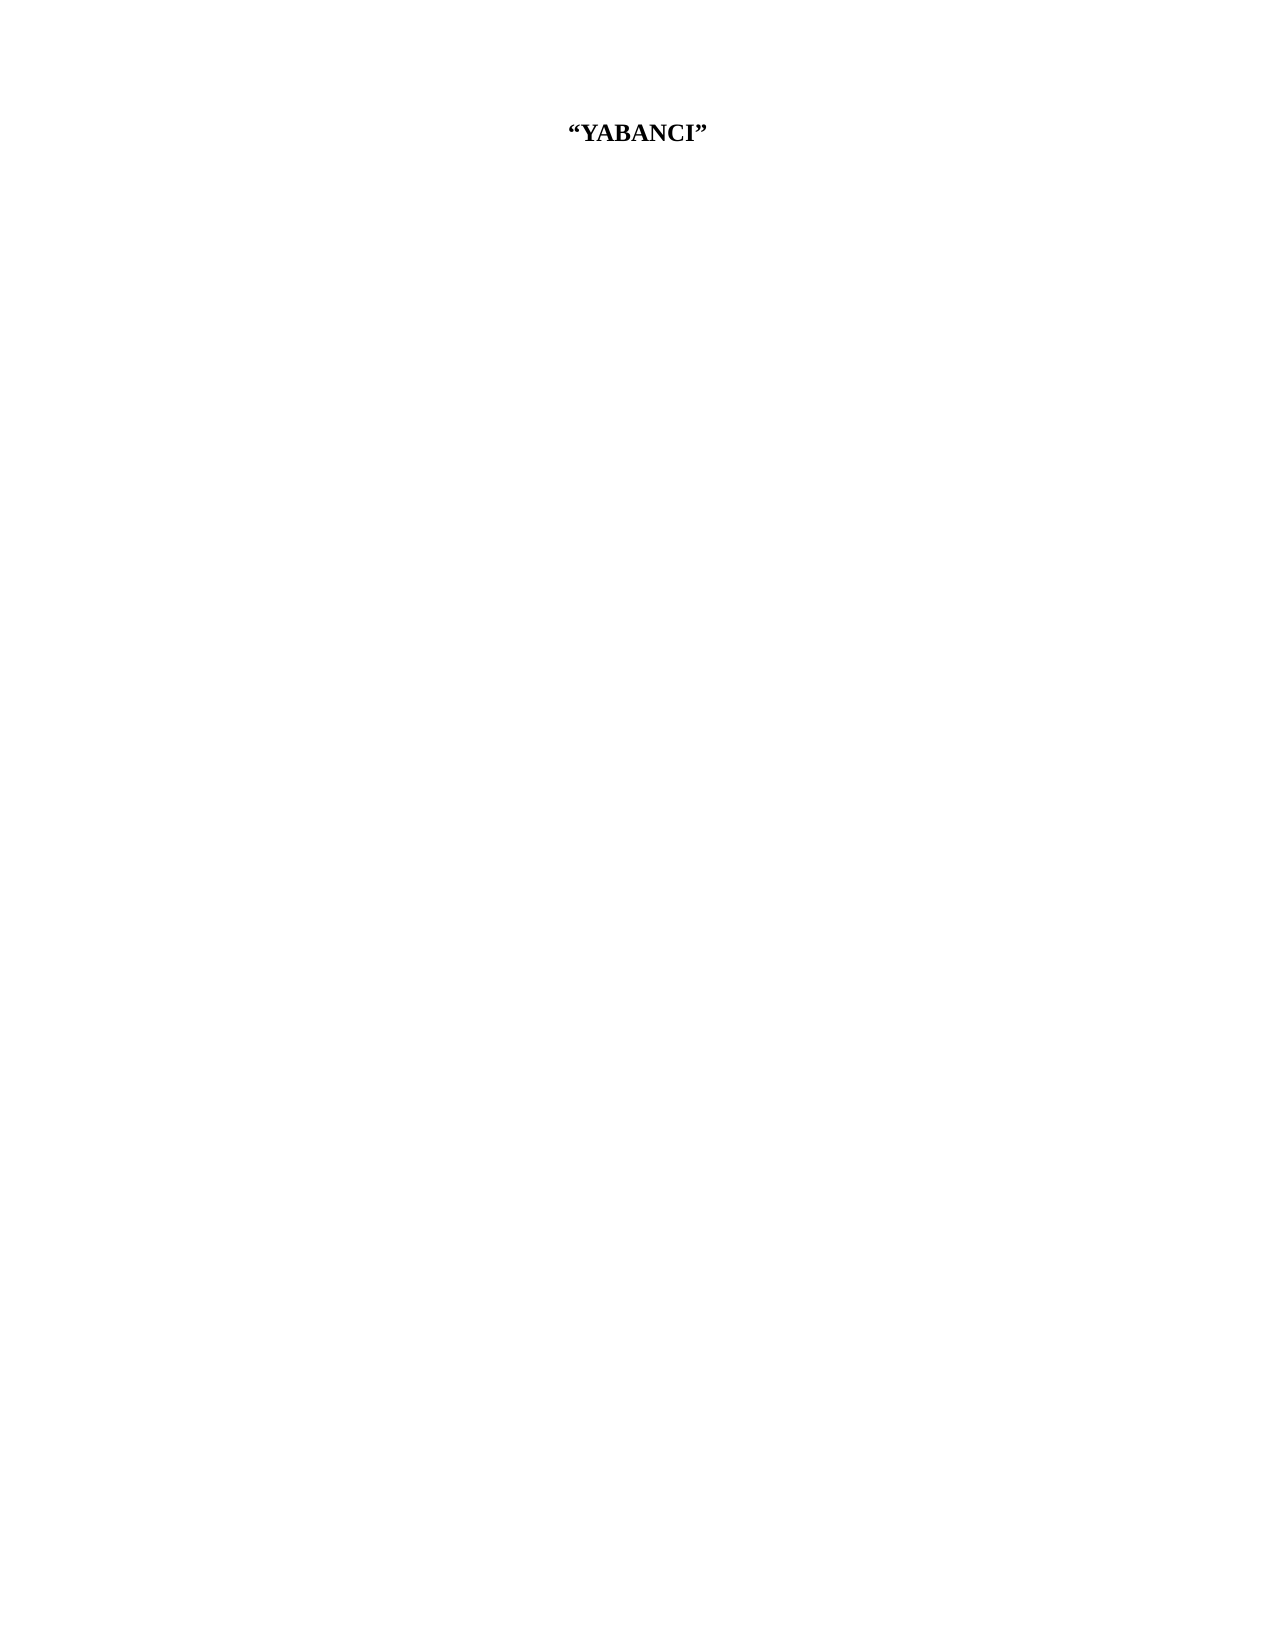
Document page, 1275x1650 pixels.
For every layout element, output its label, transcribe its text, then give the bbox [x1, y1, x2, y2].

text “YABANCI” [118, 118, 1157, 147]
